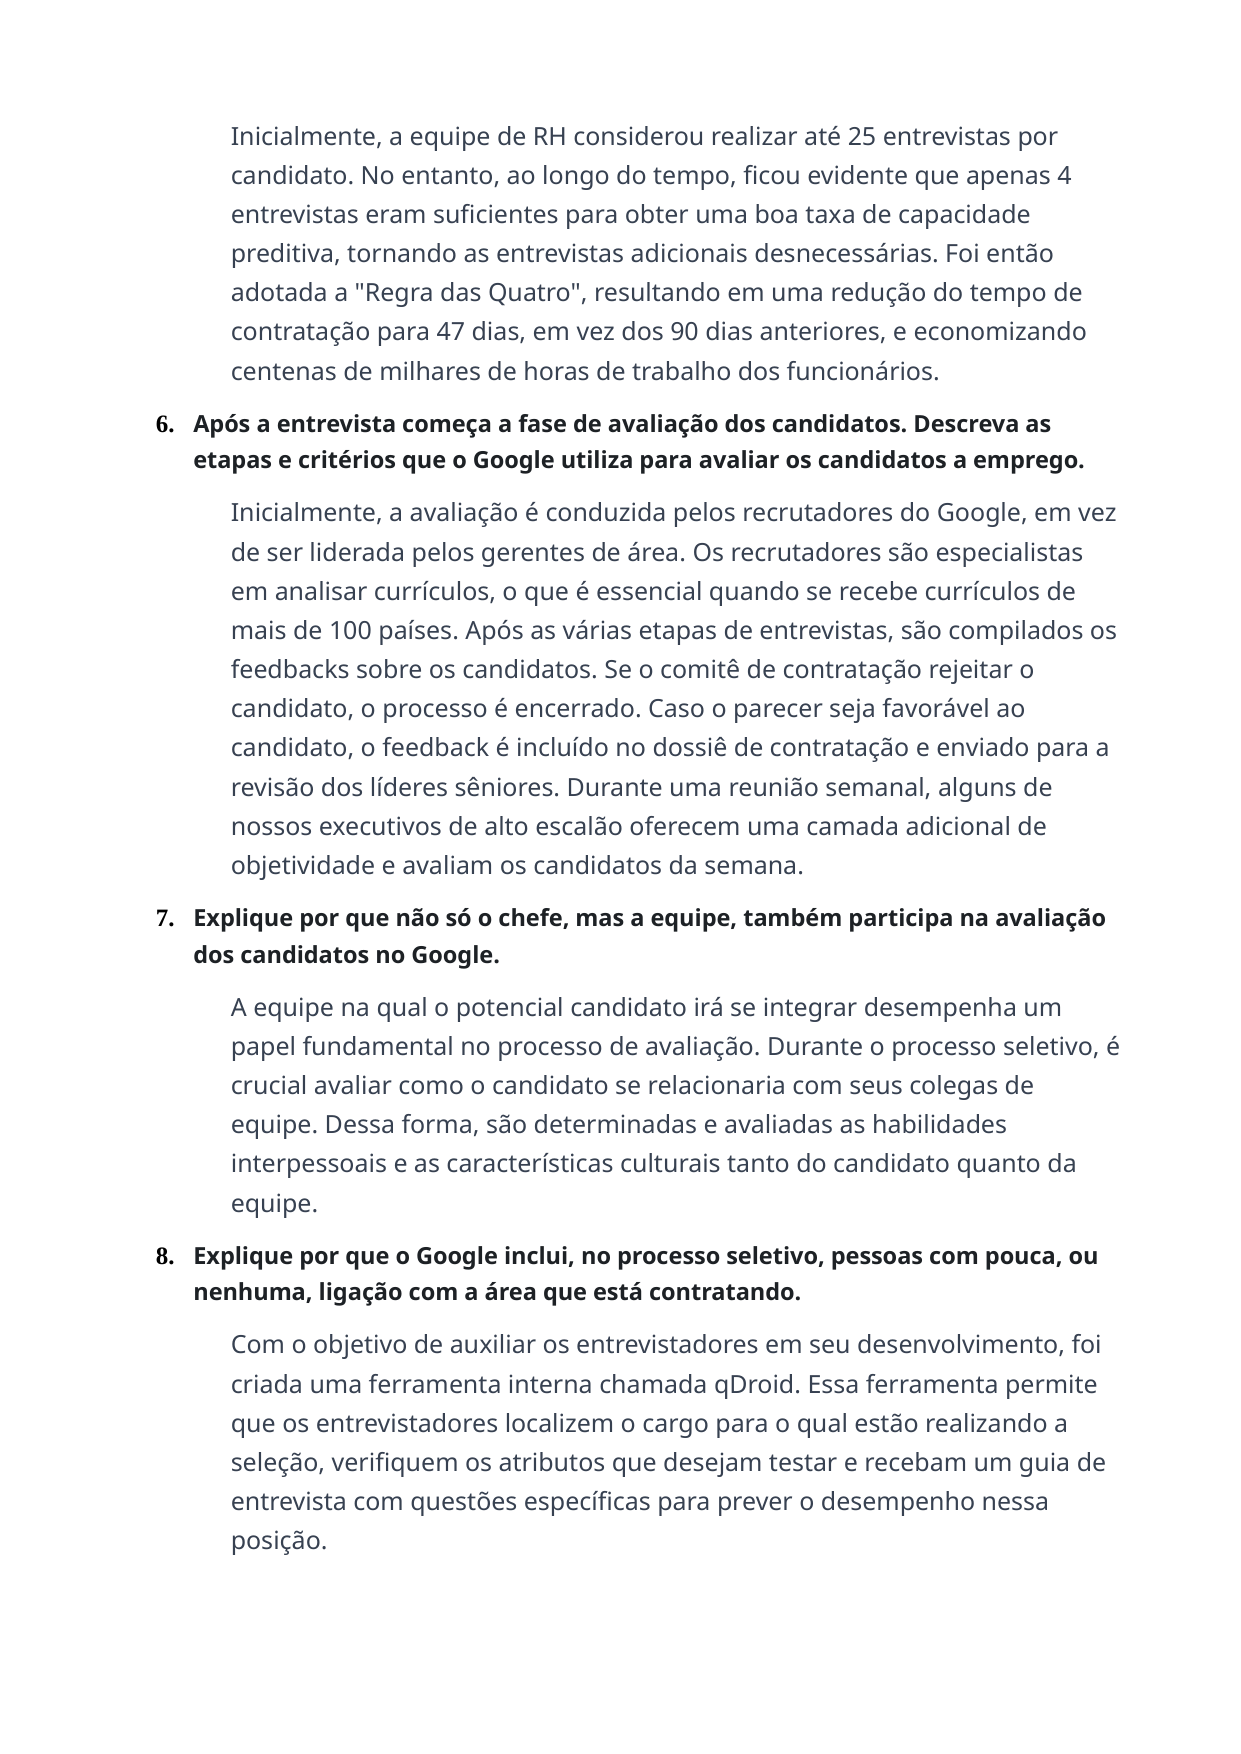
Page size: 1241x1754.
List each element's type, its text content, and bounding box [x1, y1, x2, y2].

list A equipe na qual o potencial candidato irá se integrar desempenha um papel fundamental no processo de avaliação. Durante o processo seletivo, é crucial avaliar como o candidato se relacionaria com seus colegas de equipe. Dessa forma, são determinadas e avaliadas as habilidades interpessoais e as características culturais tanto do candidato quanto da equipe. [193, 989, 1122, 1219]
list Explique por que não só o chefe, mas a equipe, também participa na avaliação dos candidatos no Google. [156, 901, 1122, 970]
list Inicialmente, a avaliação é conduzida pelos recrutadores do Google, em vez de ser liderada pelos gerentes de área. Os recrutadores são especialistas em analisar currículos, o que é essencial quando se recebe currículos de mais de 100 países. Após as várias etapas de entrevistas, são compilados os feedbacks sobre os candidatos. Se o comitê de contratação rejeitar o candidato, o processo é encerrado. Caso o parecer seja favorável ao candidato, o feedback é incluído no dossiê de contratação e enviado para a revisão dos líderes sêniores. Durante uma reunião semanal, alguns de nossos executivos de alto escalão oferecem uma camada adicional de objetividade e avaliam os candidatos da semana. [193, 495, 1122, 882]
list Explique por que o Google inclui, no processo seletivo, pessoas com pouca, ou nenhuma, ligação com a área que está contratando. [156, 1239, 1122, 1308]
list Com o objetivo de auxiliar os entrevistadores em seu desenvolvimento, foi criada uma ferramenta interna chamada qDroid. Essa ferramenta permite que os entrevistadores localizem o cargo para o qual estão realizando a seleção, verifiquem os atributos que desejam testar e recebam um guia de entrevista com questões específicas para prever o desempenho nessa posição. [193, 1327, 1122, 1557]
list Após a entrevista começa a fase de avaliação dos candidatos. Descreva as etapas e critérios que o Google utiliza para avaliar os candidatos a emprego. [156, 407, 1122, 476]
list Inicialmente, a equipe de RH considerou realizar até 25 entrevistas por candidato. No entanto, ao longo do tempo, ficou evidente que apenas 4 entrevistas eram suficientes para obter uma boa taxa de capacidade preditiva, tornando as entrevistas adicionais desnecessárias. Foi então adotada a "Regra das Quatro", resultando em uma redução do tempo de contratação para 47 dias, em vez dos 90 dias anteriores, e economizando centenas de milhares de horas de trabalho dos funcionários. [193, 118, 1122, 387]
